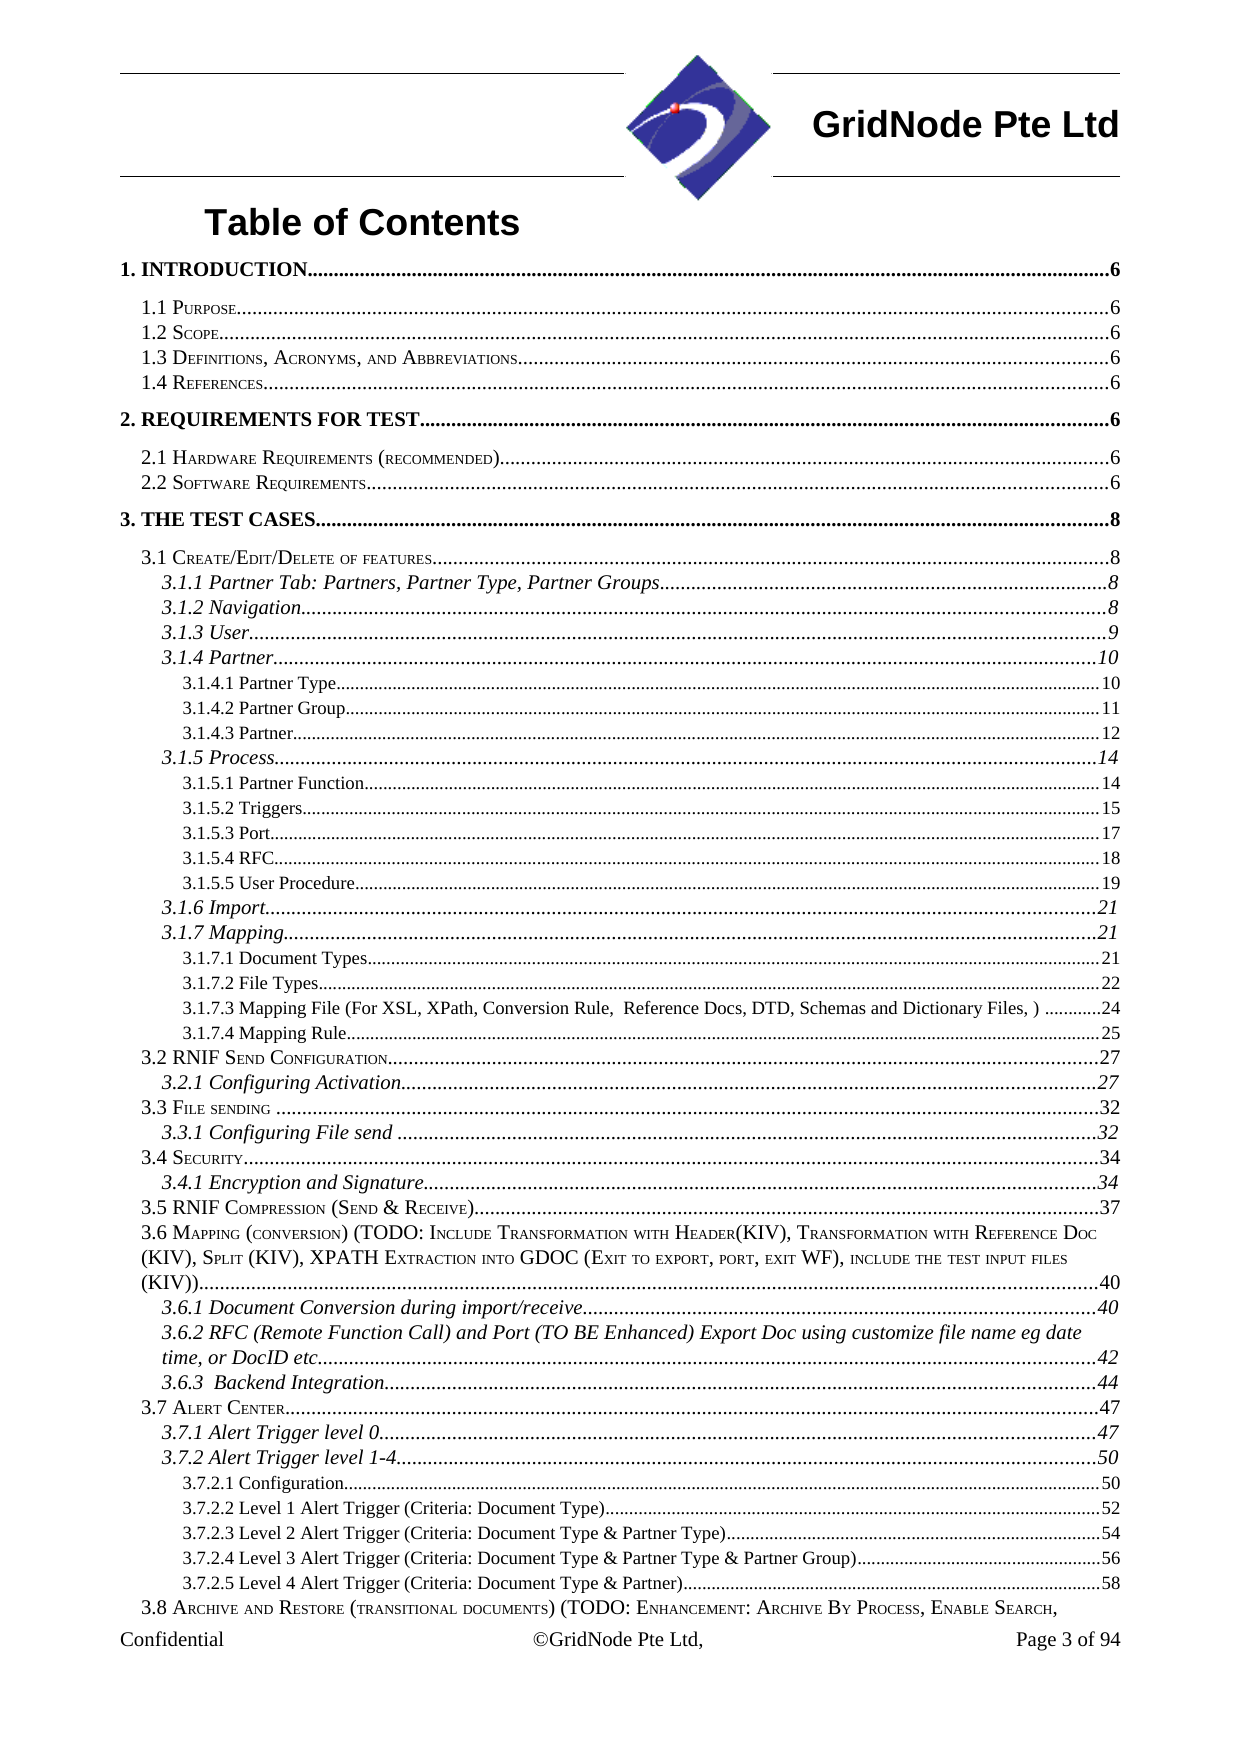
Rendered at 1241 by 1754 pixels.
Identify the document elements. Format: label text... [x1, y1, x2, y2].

text 3.1.7.3 Mapping File (For XSL, XPath, Conversion Rule, Reference Docs, DTD, Schemas and Dictionary Files, ) 24 [182, 994, 1120, 1019]
text 3.1.5.5 User Procedure 19 [182, 869, 1120, 894]
title Table of Contents [120, 202, 1120, 244]
text 3.1.2 Navigation 8 [162, 594, 1120, 619]
text 1.3 Definitions, Acronyms, and Abbreviations 6 [141, 344, 1120, 369]
text 3.7.2.5 Level 4 Alert Trigger (Criteria: Document Type & Partner) 58 [182, 1569, 1120, 1594]
text 3.1.7.4 Mapping Rule 25 [182, 1019, 1120, 1044]
text 3.7.1 Alert Trigger level 0 47 [162, 1419, 1120, 1444]
text 3.1.6 Import 21 [162, 894, 1120, 919]
text 3.1.3 User 9 [162, 619, 1120, 644]
text 1.4 References 6 [141, 369, 1120, 394]
text 3.7 Alert Center 47 [141, 1394, 1120, 1419]
text 3.7.2.2 Level 1 Alert Trigger (Criteria: Document Type) 52 [182, 1494, 1120, 1519]
text 3.1 Create/Edit/Delete of features 8 [141, 544, 1120, 569]
text 1. Introduction 6 [120, 256, 1120, 281]
text 3.2.1 Configuring Activation 27 [162, 1069, 1120, 1094]
text 3.1.1 Partner Tab: Partners, Partner Type, Partner Groups 8 [162, 569, 1120, 594]
text 3.4.1 Encryption and Signature 34 [162, 1169, 1120, 1194]
text 3.6.3 Backend Integration 44 [162, 1369, 1120, 1394]
text 3.1.7.1 Document Types 21 [182, 944, 1120, 969]
text 3.1.5.1 Partner Function 14 [182, 769, 1120, 794]
text 3.1.4 Partner 10 [162, 644, 1120, 669]
picture [625, 54, 772, 202]
text 3.1.7 Mapping 21 [162, 919, 1120, 944]
text 1.2 Scope 6 [141, 319, 1120, 344]
text 3.3.1 Configuring File send 32 [162, 1119, 1120, 1144]
text 3. The Test Cases 8 [120, 506, 1120, 531]
text 3.7.2 Alert Trigger level 1-4 50 [162, 1444, 1120, 1469]
text 3.1.5.3 Port 17 [182, 819, 1120, 844]
text 3.1.4.2 Partner Group 11 [182, 694, 1120, 719]
text 3.1.7.2 File Types 22 [182, 969, 1120, 994]
text 3.1.4.1 Partner Type 10 [182, 669, 1120, 694]
text 3.3 File sending 32 [141, 1094, 1120, 1119]
text 3.1.4.3 Partner 12 [182, 719, 1120, 744]
text 2. Requirements for Test 6 [120, 406, 1120, 431]
text 3.1.5.4 RFC 18 [182, 844, 1120, 869]
text 3.7.2.3 Level 2 Alert Trigger (Criteria: Document Type & Partner Type) 54 [182, 1519, 1120, 1544]
text 3.4 Security 34 [141, 1144, 1120, 1169]
text 1.1 Purpose 6 [141, 294, 1120, 319]
text 3.7.2.4 Level 3 Alert Trigger (Criteria: Document Type & Partner Type & Partner Group) 56 [182, 1544, 1120, 1569]
text 3.5 RNIF Compression (Send & Receive) 37 [141, 1194, 1120, 1219]
text 3.6 Mapping (conversion) (TODO: Include Transformation with Header(KIV), Transformation with Reference Doc (KIV), Split (KIV), XPATH Extraction into GDOC (Exit to export, port, exit WF), include the test input files (KIV)) 40 [141, 1219, 1120, 1294]
text 2.2 Software Requirements 6 [141, 469, 1120, 494]
text 3.7.2.1 Configuration 50 [182, 1469, 1120, 1494]
text 3.1.5.2 Triggers 15 [182, 794, 1120, 819]
text 3.1.5 Process 14 [162, 744, 1120, 769]
text 3.6.1 Document Conversion during import/receive 40 [162, 1294, 1120, 1319]
text 3.6.2 RFC (Remote Function Call) and Port (TO BE Enhanced) Export Doc using customize file name eg date time, or DocID etc 42 [162, 1319, 1120, 1369]
text 3.2 RNIF Send Configuration 27 [141, 1044, 1120, 1069]
text 3.8 Archive and Restore (transitional documents) (TODO: Enhancement: Archive By Process, Enable Search, Enable Restore, By Partner, By Process Def) 60 [141, 1594, 1120, 1619]
text 2.1 Hardware Requirements (recommended) 6 [141, 444, 1120, 469]
